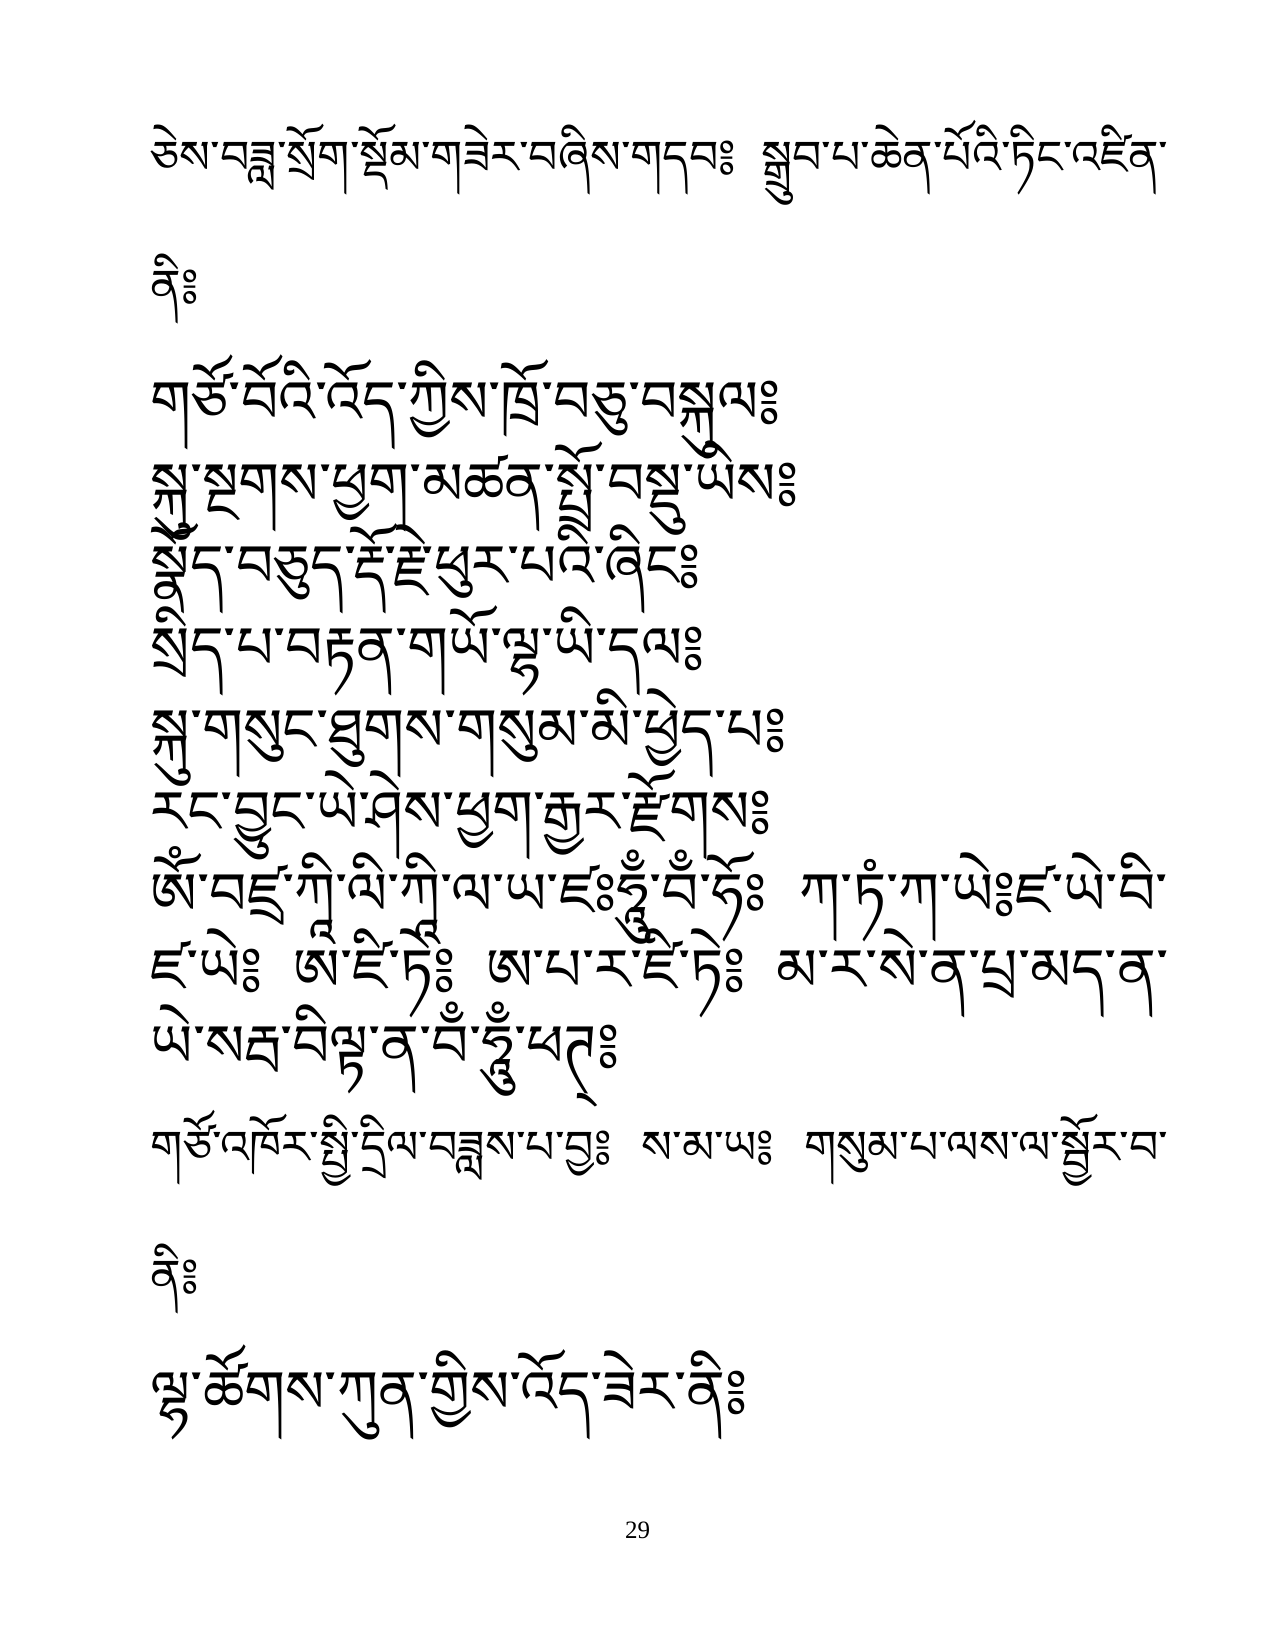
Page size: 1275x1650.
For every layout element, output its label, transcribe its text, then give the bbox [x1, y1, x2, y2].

text ༀ་བཛྲ་ཀཱི་ལི་ཀཱི་ལ་ཡ་ཛཿཧཱུྃ་བྃ་ཧོཿ ཀ་ཏཾ་ཀ་ཡེ༔ཛ་ཡེ་བི་ཛ་ཡེ༔ ཨ་ཛི་ཏེ༔ ཨ་པ་ར་ཛི་ཏེ༔ མ་ར་སེ་ན་པྲ་མད་ན་ཡེ་སརྦ་བིལྟ་ན་བྃ་ཧཱུྃ་ཕཊ྄༔ [151, 862, 1169, 1090]
text རང་བྱུང་ཡེ་ཤེས་ཕྱག་རྒྱར་རྫོགས༔ [151, 780, 1169, 856]
text ཅེས་བཟླ་སྲོག་སྡོམ་གཟེར་བཞིས་གདབ༔ སྒྲུབ་པ་ཆེན་པོའི་ཏིང་འཛིན་ནི༔ [151, 106, 1169, 364]
text ལྷ་ཚོགས་ཀུན་གྱིས་འོད་ཟེར་ནི༔ [151, 1360, 1169, 1436]
text གཙོ་འཁོར་སྤྱི་དྲིལ་བཟླས་པ་བྱ༔ ས་མ་ཡ༔ གསུམ་པ་ལས་ལ་སྦྱོར་བ་ནི༔ [151, 1096, 1169, 1354]
text སྐུ་གསུང་ཐུགས་གསུམ་མི་ཕྱེད་པ༔ [151, 698, 1169, 774]
text གཙོ་བོའི་འོད་ཀྱིས་ཁྲོ་བཅུ་བསྐུལ༔ [151, 370, 1169, 446]
text སྲིད་པ་བརྟན་གཡོ་ལྷ་ཡི་དལ༔ [151, 616, 1169, 692]
text སྐུ་སྔགས་ཕྱག་མཚན་སྤྲོ་བསྡུ་ཡིས༔ [151, 452, 1169, 528]
text སྣོད་བཅུད་རྡོ་རྗེ་ཕུར་པའི་ཞིང༔ [151, 534, 1169, 610]
